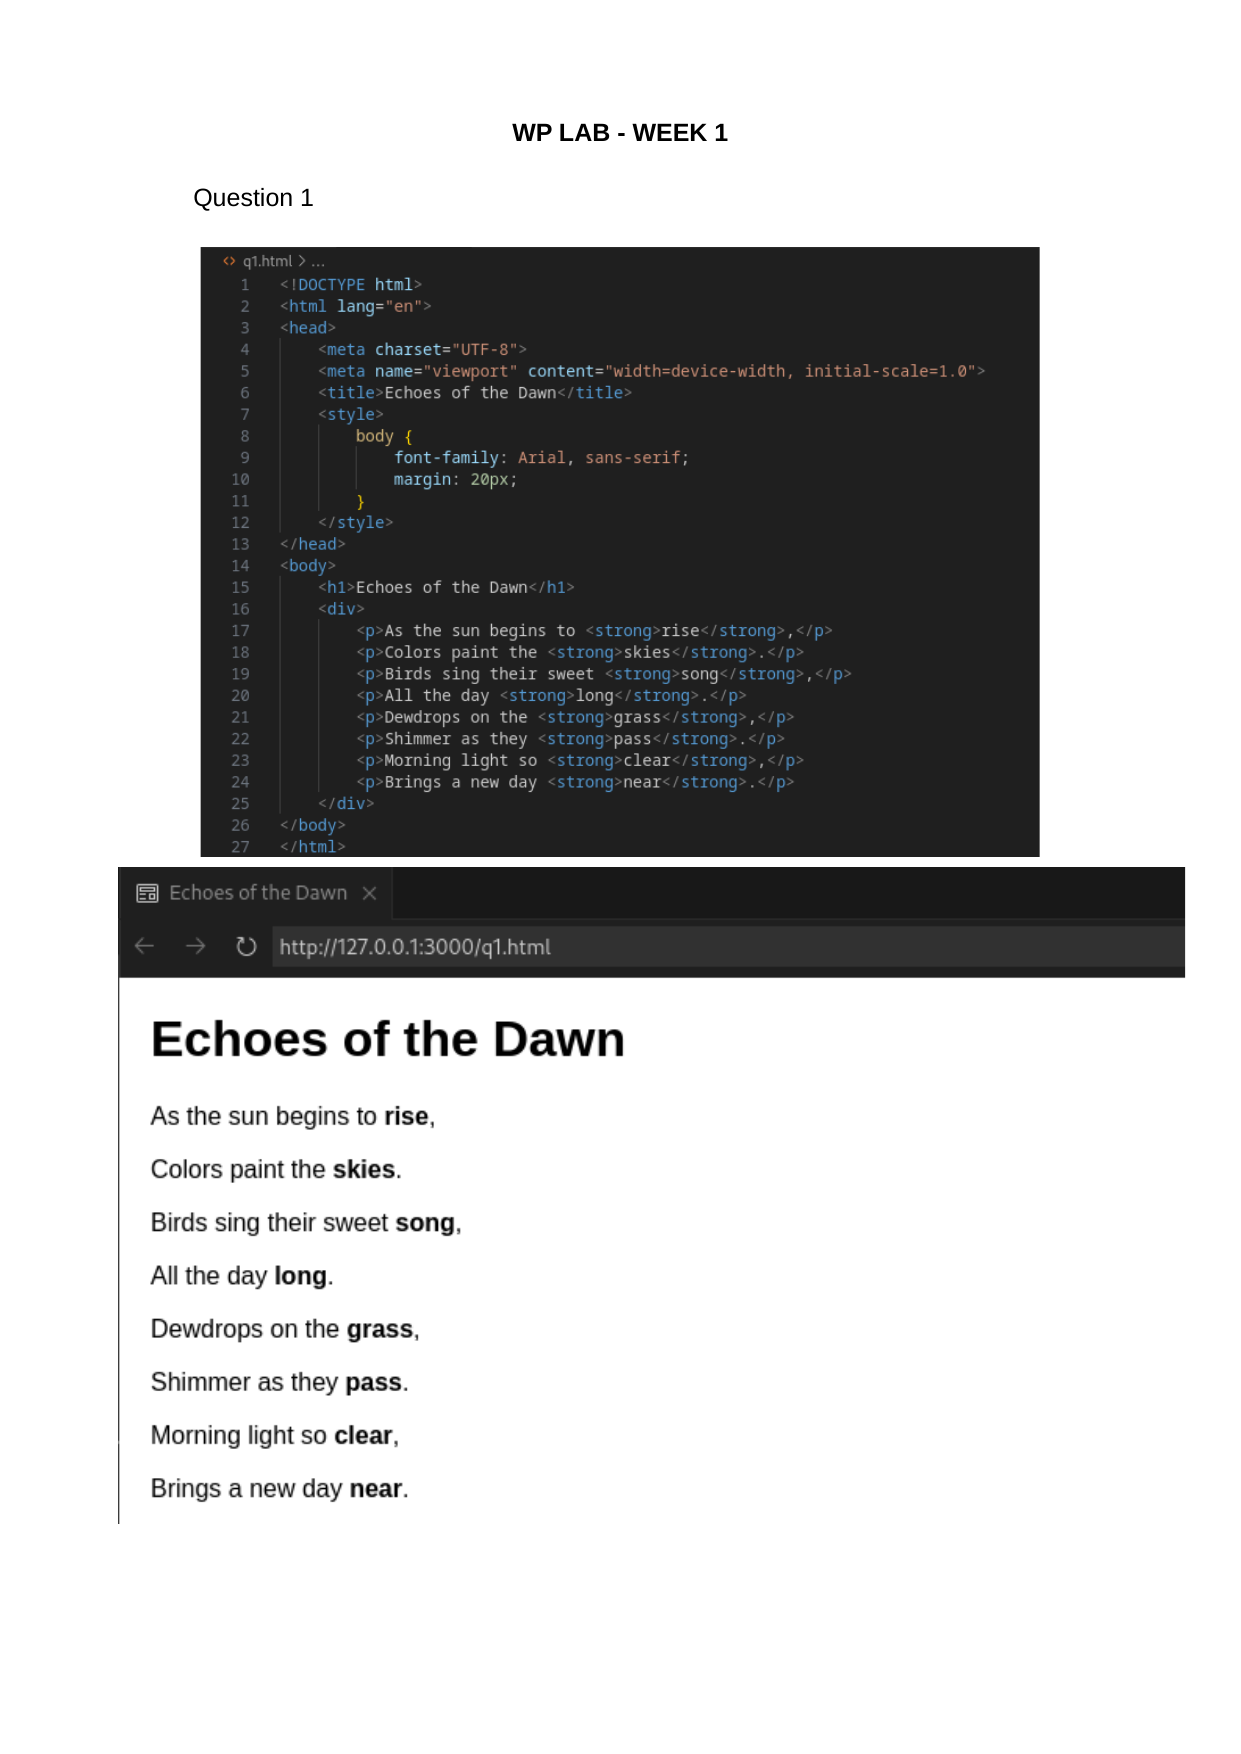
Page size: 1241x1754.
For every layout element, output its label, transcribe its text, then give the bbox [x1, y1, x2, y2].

picture [200, 247, 1040, 857]
text WP LAB - WEEK 1 [118, 118, 1122, 147]
picture [118, 867, 1186, 1524]
text Question 1 [193, 183, 1122, 211]
